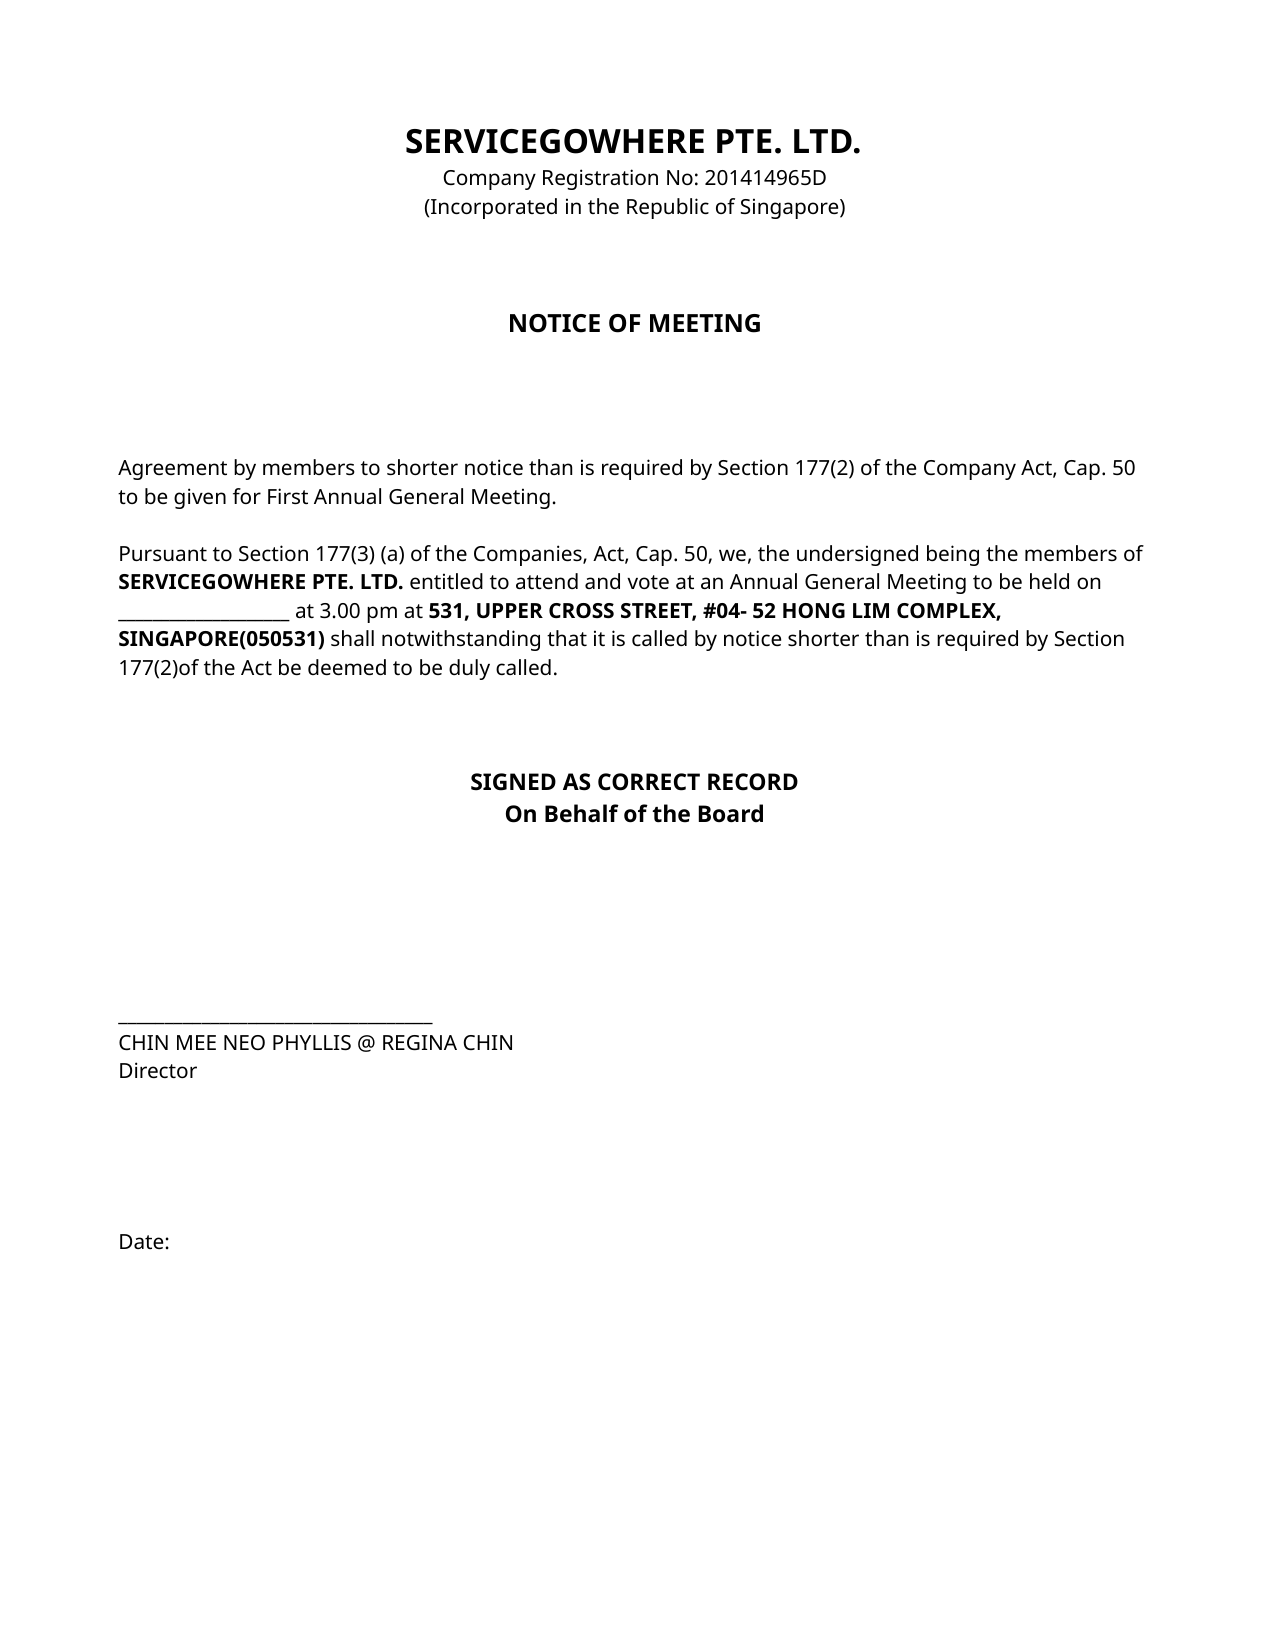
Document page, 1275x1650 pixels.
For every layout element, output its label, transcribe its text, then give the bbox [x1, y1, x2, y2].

text Company Registration No: 201414965D [118, 163, 1157, 192]
text __________________________________ [118, 999, 1157, 1028]
text Pursuant to Section 177(3) (a) of the Companies, Act, Cap. 50, we, the undersigned being the members of SERVICEGOWHERE PTE. LTD. entitled to attend and vote at an Annual General Meeting to be held on ____________________ at 3.00 pm at 531, UPPER CROSS STREET, #04- 52 HONG LIM COMPLEX, SINGAPORE(050531) shall notwithstanding that it is called by notice shorter than is required by Section 177(2)of the Act be deemed to be duly called. [118, 539, 1157, 681]
text Agreement by members to shorter notice than is required by Section 177(2) of the Company Act, Cap. 50 to be given for First Annual General Meeting. [118, 453, 1157, 510]
text On Behalf of the Board [118, 798, 1157, 829]
text Director [118, 1056, 1157, 1085]
text SIGNED AS CORRECT RECORD [118, 766, 1157, 798]
text (Incorporated in the Republic of Singapore) [118, 192, 1157, 220]
text NOTICE OF MEETING [118, 306, 1157, 340]
text SERVICEGOWHERE PTE. LTD. [118, 118, 1157, 163]
text CHIN MEE NEO PHYLLIS @ REGINA CHIN [118, 1028, 1157, 1056]
text Date: [118, 1227, 1157, 1255]
